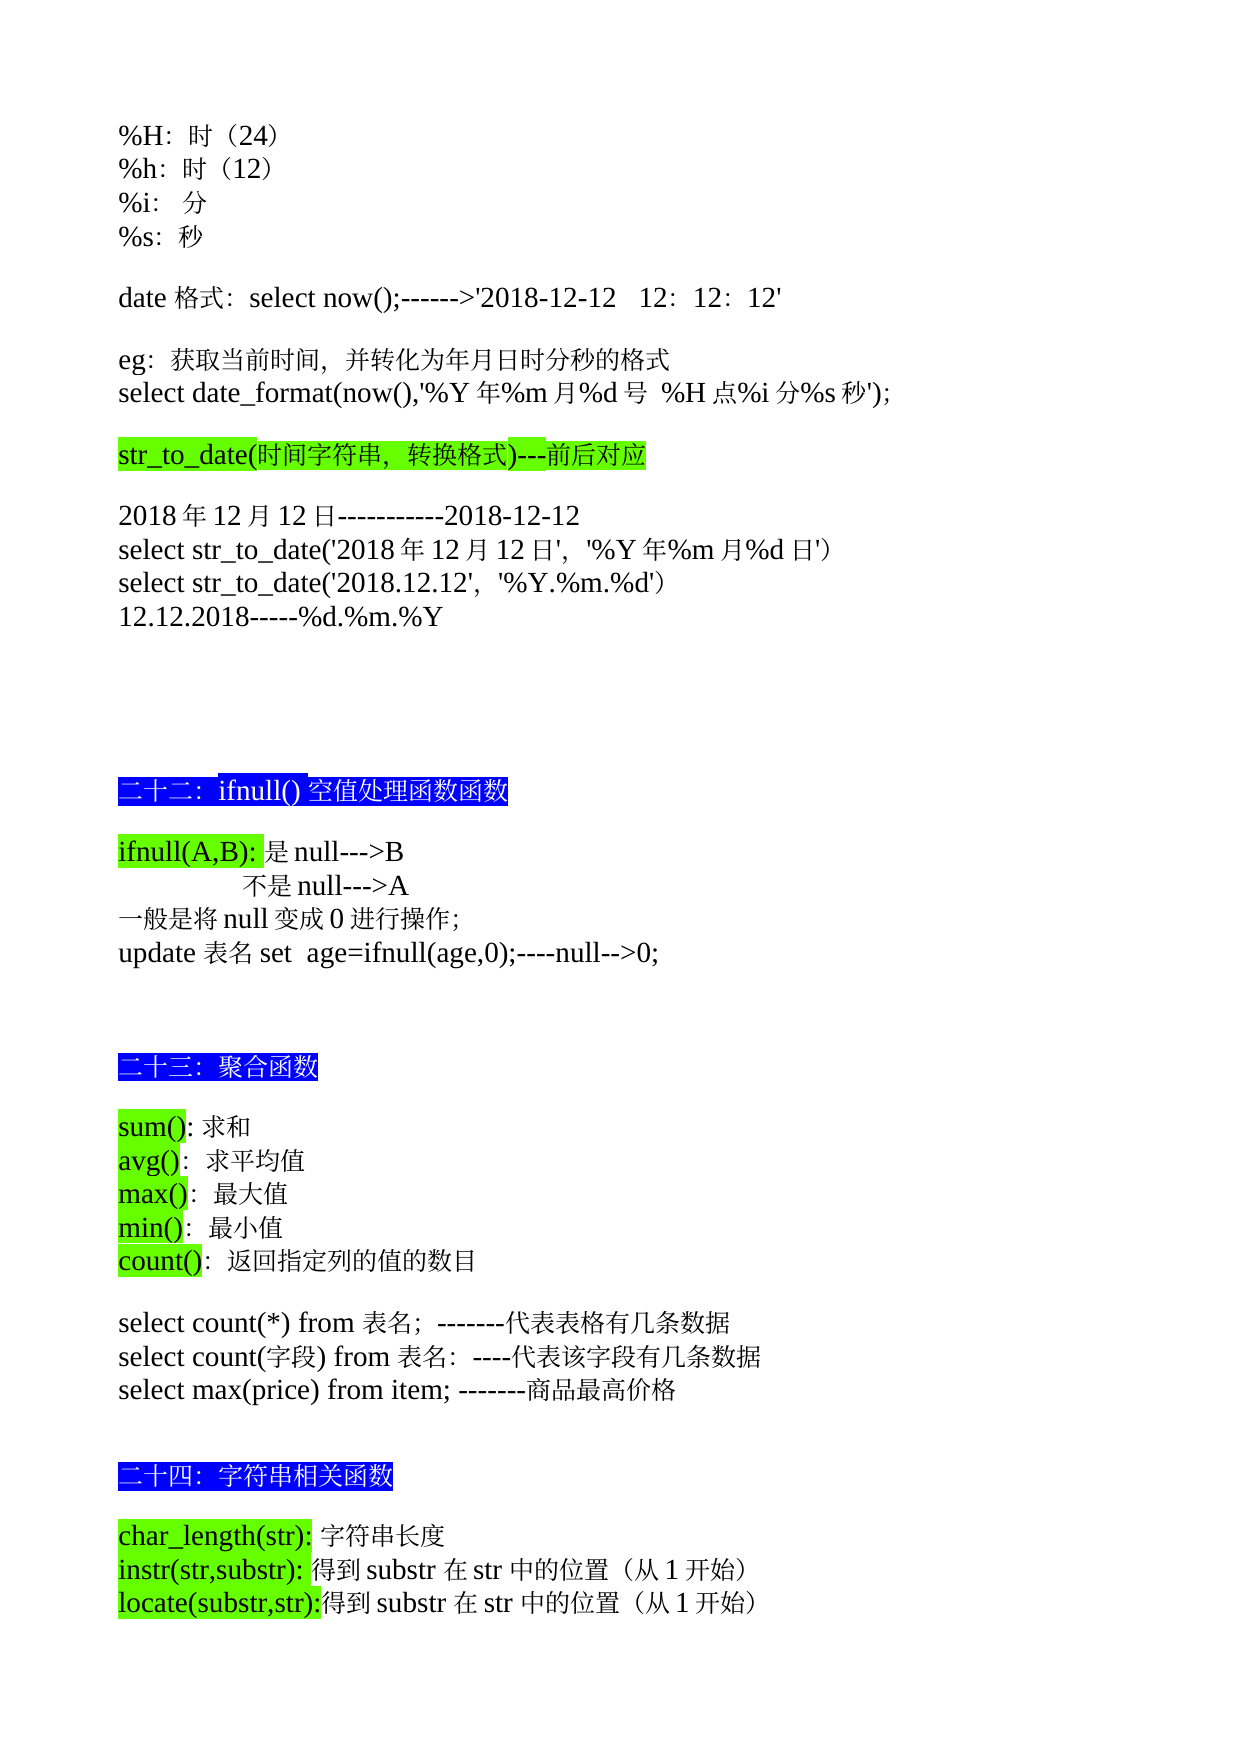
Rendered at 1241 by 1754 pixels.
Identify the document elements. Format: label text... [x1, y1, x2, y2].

text max()：最大值 [118, 1176, 1122, 1210]
text select max(price) from item; -------商品最高价格 [118, 1372, 1122, 1406]
text select date_format(now(),'%Y年%m月%d号 %H点%i分%s秒')； [118, 375, 1122, 409]
text %i： 分 [118, 185, 1122, 219]
text %s：秒 [118, 219, 1122, 252]
text ifnull(A,B): 是null--->B [118, 834, 1122, 868]
text select count(*) from 表名；-------代表表格有几条数据 [118, 1305, 1122, 1339]
text min()：最小值 [118, 1210, 1122, 1243]
text 12.12.2018-----%d.%m.%Y [118, 599, 1122, 633]
text avg()：求平均值 [118, 1143, 1122, 1176]
text update 表名 set age=ifnull(age,0);----null-->0; [118, 935, 1122, 968]
text 二十四：字符串相关函数 [118, 1462, 1122, 1491]
text date 格式：select now();------>'2018-12-12 12：12：12' [118, 280, 1122, 314]
text 2018年12月12日-----------2018-12-12 [118, 498, 1122, 532]
text sum(): 求和 [118, 1109, 1122, 1143]
text str_to_date(时间字符串，转换格式)---前后对应 [118, 437, 1122, 471]
text locate(substr,str):得到substr 在str 中的位置（从1开始） [118, 1586, 1122, 1619]
text char_length(str): 字符串长度 [118, 1518, 1122, 1552]
text select str_to_date('2018年12月12日'，'%Y年%m月%d日'） [118, 532, 1122, 566]
text eg：获取当前时间，并转化为年月日时分秒的格式 [118, 342, 1122, 375]
text %h：时（12） [118, 152, 1122, 185]
text 一般是将null变成0进行操作； [118, 901, 1122, 935]
text 二十二：ifnull() 空值处理函数函数 [118, 773, 1122, 806]
text select count(字段) from 表名：----代表该字段有几条数据 [118, 1339, 1122, 1372]
text 不是null--->A [118, 868, 1122, 901]
text instr(str,substr): 得到substr 在str 中的位置（从1开始） [118, 1552, 1122, 1586]
text count()：返回指定列的值的数目 [118, 1243, 1122, 1277]
text %H：时（24） [118, 118, 1122, 152]
text 二十三：聚合函数 [118, 1053, 1122, 1081]
text select str_to_date('2018.12.12'，'%Y.%m.%d'） [118, 566, 1122, 599]
